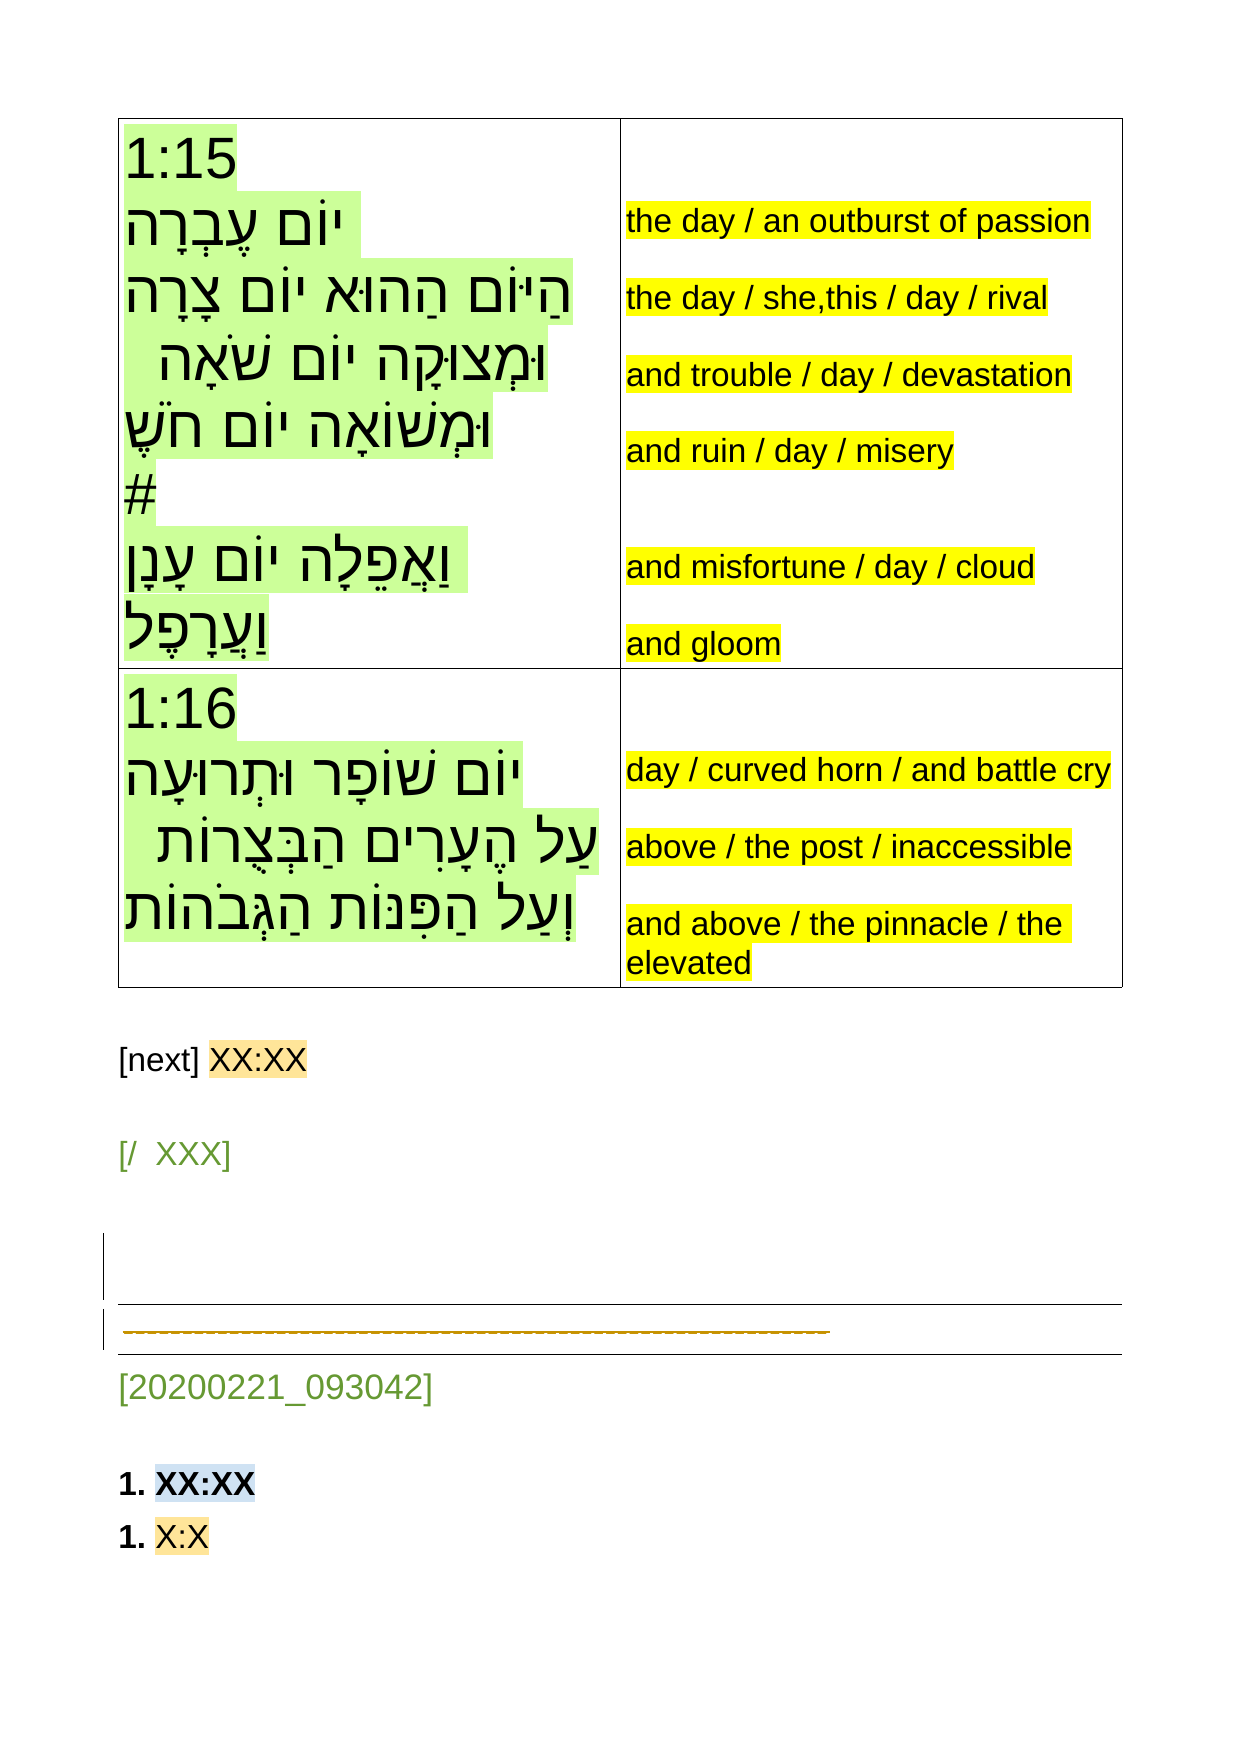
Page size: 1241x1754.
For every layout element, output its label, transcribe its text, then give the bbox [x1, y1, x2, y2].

text [20200221_093042] [118, 1367, 1122, 1407]
table_cell day / curved horn / and battle cry above / the post / inaccessible and above / the pinnacle / the elevated [621, 669, 1122, 987]
text [/ XXX] [118, 1134, 1122, 1173]
table_cell the day / an outburst of passion the day / she,this / day / rival and trouble / day / devastation and ruin / day / misery and misfortune / day / cloud and gloom [621, 119, 1122, 668]
text 1. XX:XX [118, 1464, 1122, 1502]
table_cell 1:15 יוֹם עֶבְרָה הַיּוֹם הַהוּא יוֹם צָרָה וּמְצוּקָה יוֹם שֹׁאָה וּמְשׁוֹאָה יוֹם חֹשֶׁ # וַאֲפֵלָה יוֹם עָנָן וַעֲרָפֶל [119, 119, 620, 668]
table_cell 1:16 יוֹם שׁוֹפָר וּתְרוּעָה עַל הֶעָרִים הַבְּצֻרוֹת וְעַל הַפִּנּוֹת הַגְּבֹהוֹת [119, 669, 620, 987]
text [next] XX:XX [118, 1040, 1122, 1078]
text 1. X:X [118, 1517, 1122, 1555]
